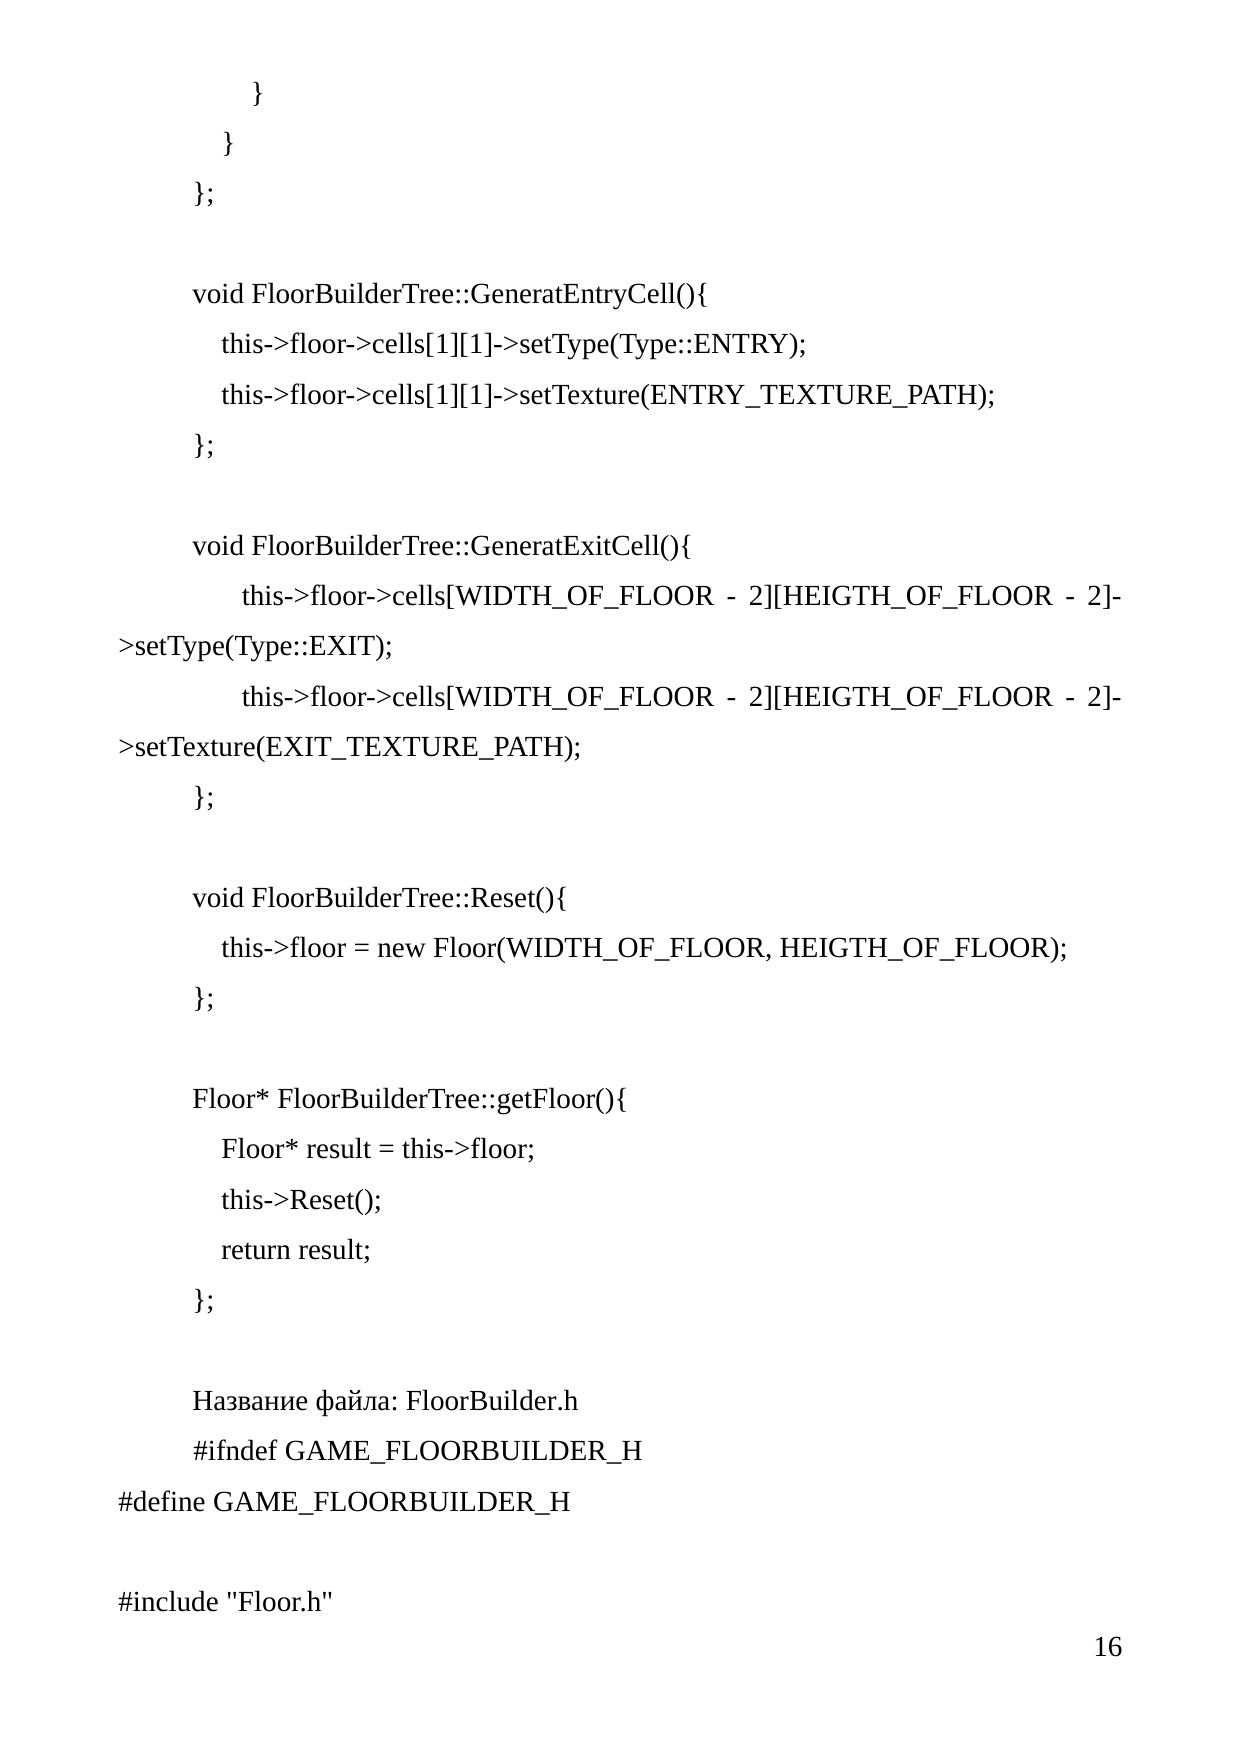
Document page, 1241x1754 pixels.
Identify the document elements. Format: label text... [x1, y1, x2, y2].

text this->floor->cells[1][1]->setType(Type::ENTRY); [118, 327, 1122, 360]
text Floor* FloorBuilderTree::getFloor(){ [118, 1081, 1122, 1115]
text }; [118, 981, 1122, 1014]
text void FloorBuilderTree::GeneratEntryCell(){ [118, 276, 1122, 310]
text this->floor = new Floor(WIDTH_OF_FLOOR, HEIGTH_OF_FLOOR); [118, 930, 1122, 964]
text return result; [118, 1232, 1122, 1266]
text }; [118, 779, 1122, 813]
text #include "Floor.h" [118, 1584, 1122, 1618]
text } [118, 75, 1122, 108]
text Floor* result = this->floor; [118, 1132, 1122, 1165]
text }; [118, 427, 1122, 461]
text void FloorBuilderTree::Reset(){ [118, 880, 1122, 913]
text #define GAME_FLOORBUILDER_H [118, 1484, 1122, 1517]
text this->floor->cells[WIDTH_OF_FLOOR - 2][HEIGTH_OF_FLOOR - 2]->setTexture(EXIT_TEXTURE_PATH); [118, 679, 1122, 763]
text #ifndef GAME_FLOORBUILDER_H [118, 1433, 1122, 1467]
text } [118, 125, 1122, 159]
text this->floor->cells[WIDTH_OF_FLOOR - 2][HEIGTH_OF_FLOOR - 2]->setType(Type::EXIT); [118, 578, 1122, 662]
text Название файла: FloorBuilder.h [118, 1383, 1122, 1417]
text void FloorBuilderTree::GeneratExitCell(){ [118, 528, 1122, 561]
text this->floor->cells[1][1]->setTexture(ENTRY_TEXTURE_PATH); [118, 377, 1122, 410]
text }; [118, 1282, 1122, 1316]
text }; [118, 176, 1122, 209]
text this->Reset(); [118, 1182, 1122, 1215]
